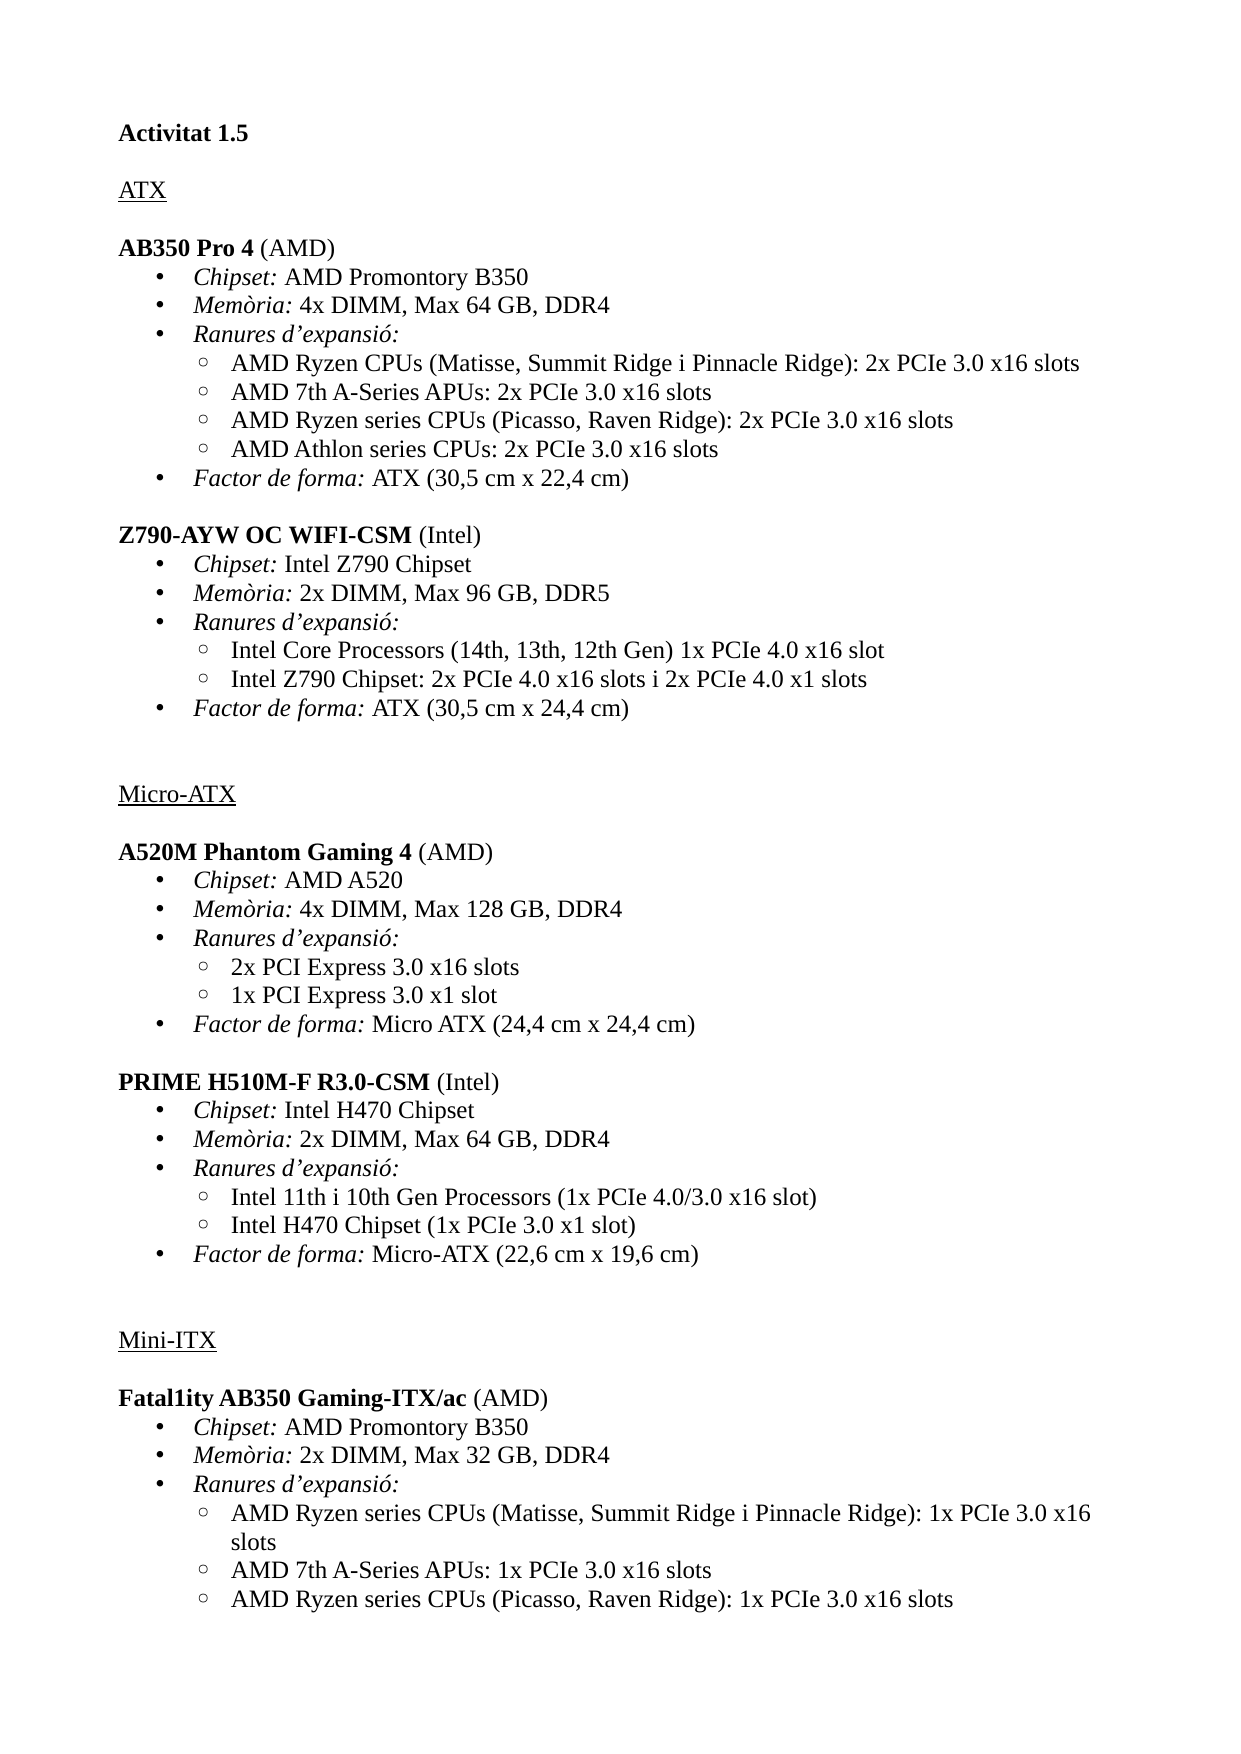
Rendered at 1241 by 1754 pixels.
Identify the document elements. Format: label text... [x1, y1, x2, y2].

list Ranures d’expansió: [156, 923, 1122, 952]
list 2x PCI Express 3.0 x16 slots [193, 952, 1122, 981]
list Chipset: AMD Promontory B350 [156, 262, 1122, 291]
text Mini-ITX [118, 1326, 1122, 1354]
list Intel Core Processors (14th, 13th, 12th Gen) 1x PCIe 4.0 x16 slot [193, 636, 1122, 664]
list Ranures d’expansió: [156, 1153, 1122, 1182]
list Factor de forma: Micro-ATX (22,6 cm x 19,6 cm) [156, 1239, 1122, 1268]
list Chipset: Intel Z790 Chipset [156, 549, 1122, 578]
text A520M Phantom Gaming 4 (AMD) [118, 837, 1122, 866]
text PRIME H510M-F R3.0-CSM (Intel) [118, 1067, 1122, 1096]
list Factor de forma: ATX (30,5 cm x 22,4 cm) [156, 463, 1122, 492]
list 1x PCI Express 3.0 x1 slot [193, 981, 1122, 1009]
list Chipset: AMD A520 [156, 866, 1122, 894]
list Memòria: 2x DIMM, Max 64 GB, DDR4 [156, 1124, 1122, 1153]
list Intel 11th i 10th Gen Processors (1x PCIe 4.0/3.0 x16 slot) [193, 1182, 1122, 1211]
list Ranures d’expansió: [156, 319, 1122, 348]
list Chipset: Intel H470 Chipset [156, 1096, 1122, 1124]
text Activitat 1.5 [118, 118, 1122, 147]
list AMD Athlon series CPUs: 2x PCIe 3.0 x16 slots [193, 434, 1122, 463]
list Memòria: 4x DIMM, Max 64 GB, DDR4 [156, 291, 1122, 319]
list Factor de forma: Micro ATX (24,4 cm x 24,4 cm) [156, 1009, 1122, 1038]
list Factor de forma: ATX (30,5 cm x 24,4 cm) [156, 693, 1122, 722]
list AMD Ryzen series CPUs (Picasso, Raven Ridge): 2x PCIe 3.0 x16 slots [193, 406, 1122, 434]
list AMD 7th A-Series APUs: 1x PCIe 3.0 x16 slots [193, 1556, 1122, 1584]
list AMD Ryzen series CPUs (Picasso, Raven Ridge): 1x PCIe 3.0 x16 slots [193, 1584, 1122, 1613]
list Chipset: AMD Promontory B350 [156, 1412, 1122, 1441]
list Memòria: 4x DIMM, Max 128 GB, DDR4 [156, 894, 1122, 923]
list Memòria: 2x DIMM, Max 96 GB, DDR5 [156, 578, 1122, 607]
list Intel H470 Chipset (1x PCIe 3.0 x1 slot) [193, 1211, 1122, 1239]
text Z790-AYW OC WIFI-CSM (Intel) [118, 521, 1122, 549]
text AB350 Pro 4 (AMD) [118, 233, 1122, 262]
text ATX [118, 176, 1122, 204]
list Ranures d’expansió: [156, 1469, 1122, 1498]
list Intel Z790 Chipset: 2x PCIe 4.0 x16 slots i 2x PCIe 4.0 x1 slots [193, 664, 1122, 693]
list Memòria: 2x DIMM, Max 32 GB, DDR4 [156, 1441, 1122, 1469]
text Micro-ATX [118, 779, 1122, 808]
list AMD Ryzen series CPUs (Matisse, Summit Ridge i Pinnacle Ridge): 1x PCIe 3.0 x16 slots [193, 1498, 1122, 1556]
list Ranures d’expansió: [156, 607, 1122, 636]
list AMD Ryzen CPUs (Matisse, Summit Ridge i Pinnacle Ridge): 2x PCIe 3.0 x16 slots [193, 348, 1122, 377]
text Fatal1ity AB350 Gaming-ITX/ac (AMD) [118, 1383, 1122, 1412]
list AMD 7th A-Series APUs: 2x PCIe 3.0 x16 slots [193, 377, 1122, 406]
